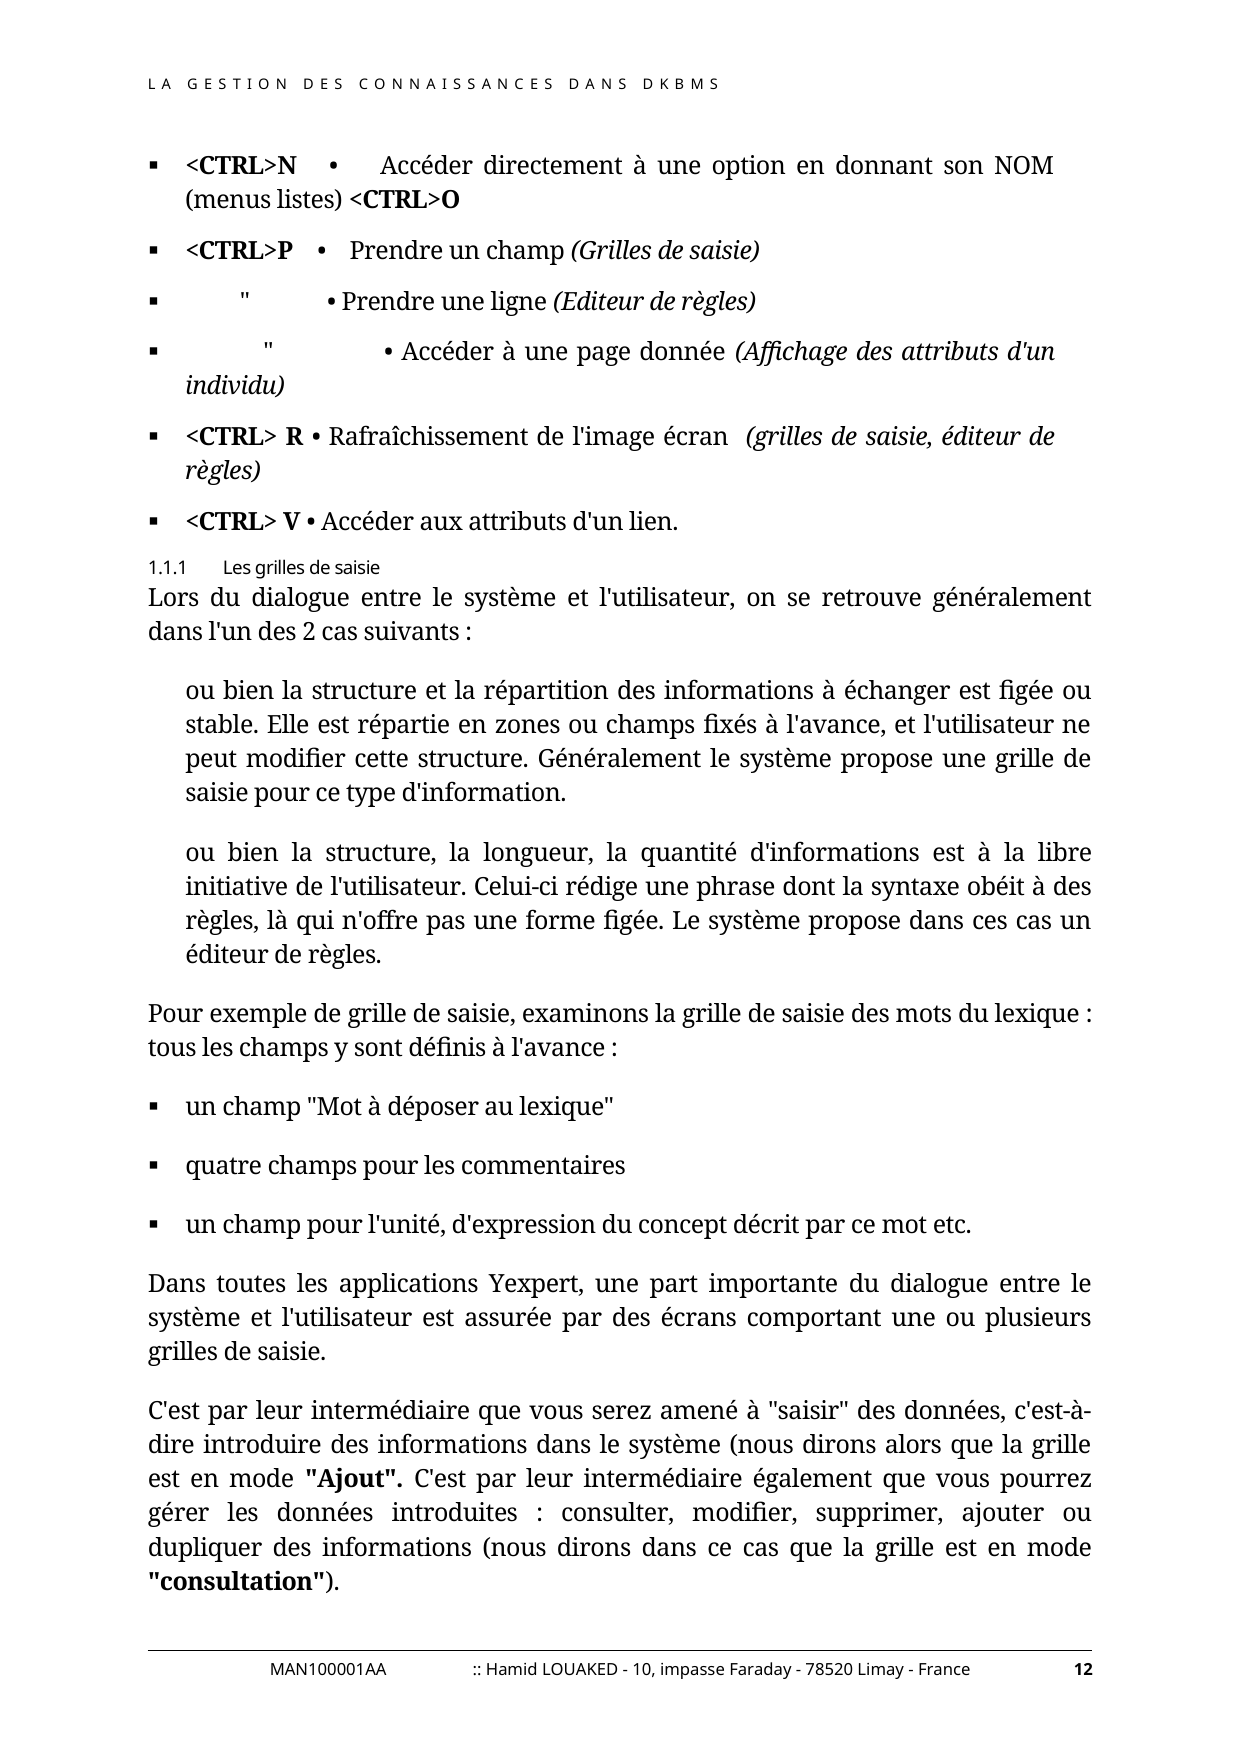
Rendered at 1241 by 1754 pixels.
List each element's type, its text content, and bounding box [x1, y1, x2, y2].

text Pour exemple de grille de saisie, examinons la grille de saisie des mots du lexique : tous les champs y sont définis à l'avance : [148, 995, 1092, 1063]
list <CTRL> R • Rafraîchissement de l'image écran (grilles de saisie, éditeur de rè­gles) [148, 419, 1055, 487]
list un champ "Mot à déposer au lexique" [148, 1088, 1092, 1123]
text Dans toutes les applications Yexpert, une part importante du dialogue entre le système et l'utilisateur est assurée par des écrans comportant une ou plusieurs grilles de saisie. [148, 1266, 1092, 1368]
subtitle Les grilles de saisie [148, 554, 1092, 580]
list " • Prendre une ligne (Editeur de règles) [148, 283, 1055, 317]
list <CTRL>P • Prendre un champ (Grilles de saisie) [148, 232, 1055, 267]
list quatre champs pour les commentaires [148, 1148, 1092, 1182]
list ou bien la structure, la longueur, la quantité d'informations est à la libre initiative de l'utilisateur. Celui-ci rédige une phrase dont la syntaxe obéit à des règles, là qui n'offre pas une forme figée. Le système propose dans ces cas un éditeur de règles. [185, 834, 1092, 970]
list <CTRL> V • Accéder aux attributs d'un lien. [148, 503, 1055, 538]
text C'est par leur intermédiaire que vous serez amené à "saisir" des données, c'est-à-dire introduire des informations dans le système (nous dirons alors que la grille est en mode "Ajout". C'est par leur intermédiaire également que vous pourrez gérer les données introduites : consulter, modifier, supprimer, ajouter ou dupliquer des informations (nous dirons dans ce cas que la grille est en mode "consultation"). [148, 1393, 1092, 1597]
list <CTRL>N • Accéder directement à une option en donnant son NOM (menus listes) <CTRL>O [148, 148, 1055, 216]
list " • Accéder à une page donnée (Affichage des attributs d'un individu) [148, 334, 1055, 402]
list un champ pour l'unité, d'expression du concept décrit par ce mot etc. [148, 1207, 1092, 1241]
list ou bien la structure et la répartition des informations à échanger est figée ou stable. Elle est répartie en zones ou champs fixés à l'avance, et l'utilisateur ne peut modifier cette structure. Généralement le système propose une grille de saisie pour ce type d'information. [185, 673, 1092, 809]
text Lors du dialogue entre le système et l'utilisateur, on se retrouve généralement dans l'un des 2 cas suivants : [148, 580, 1092, 648]
